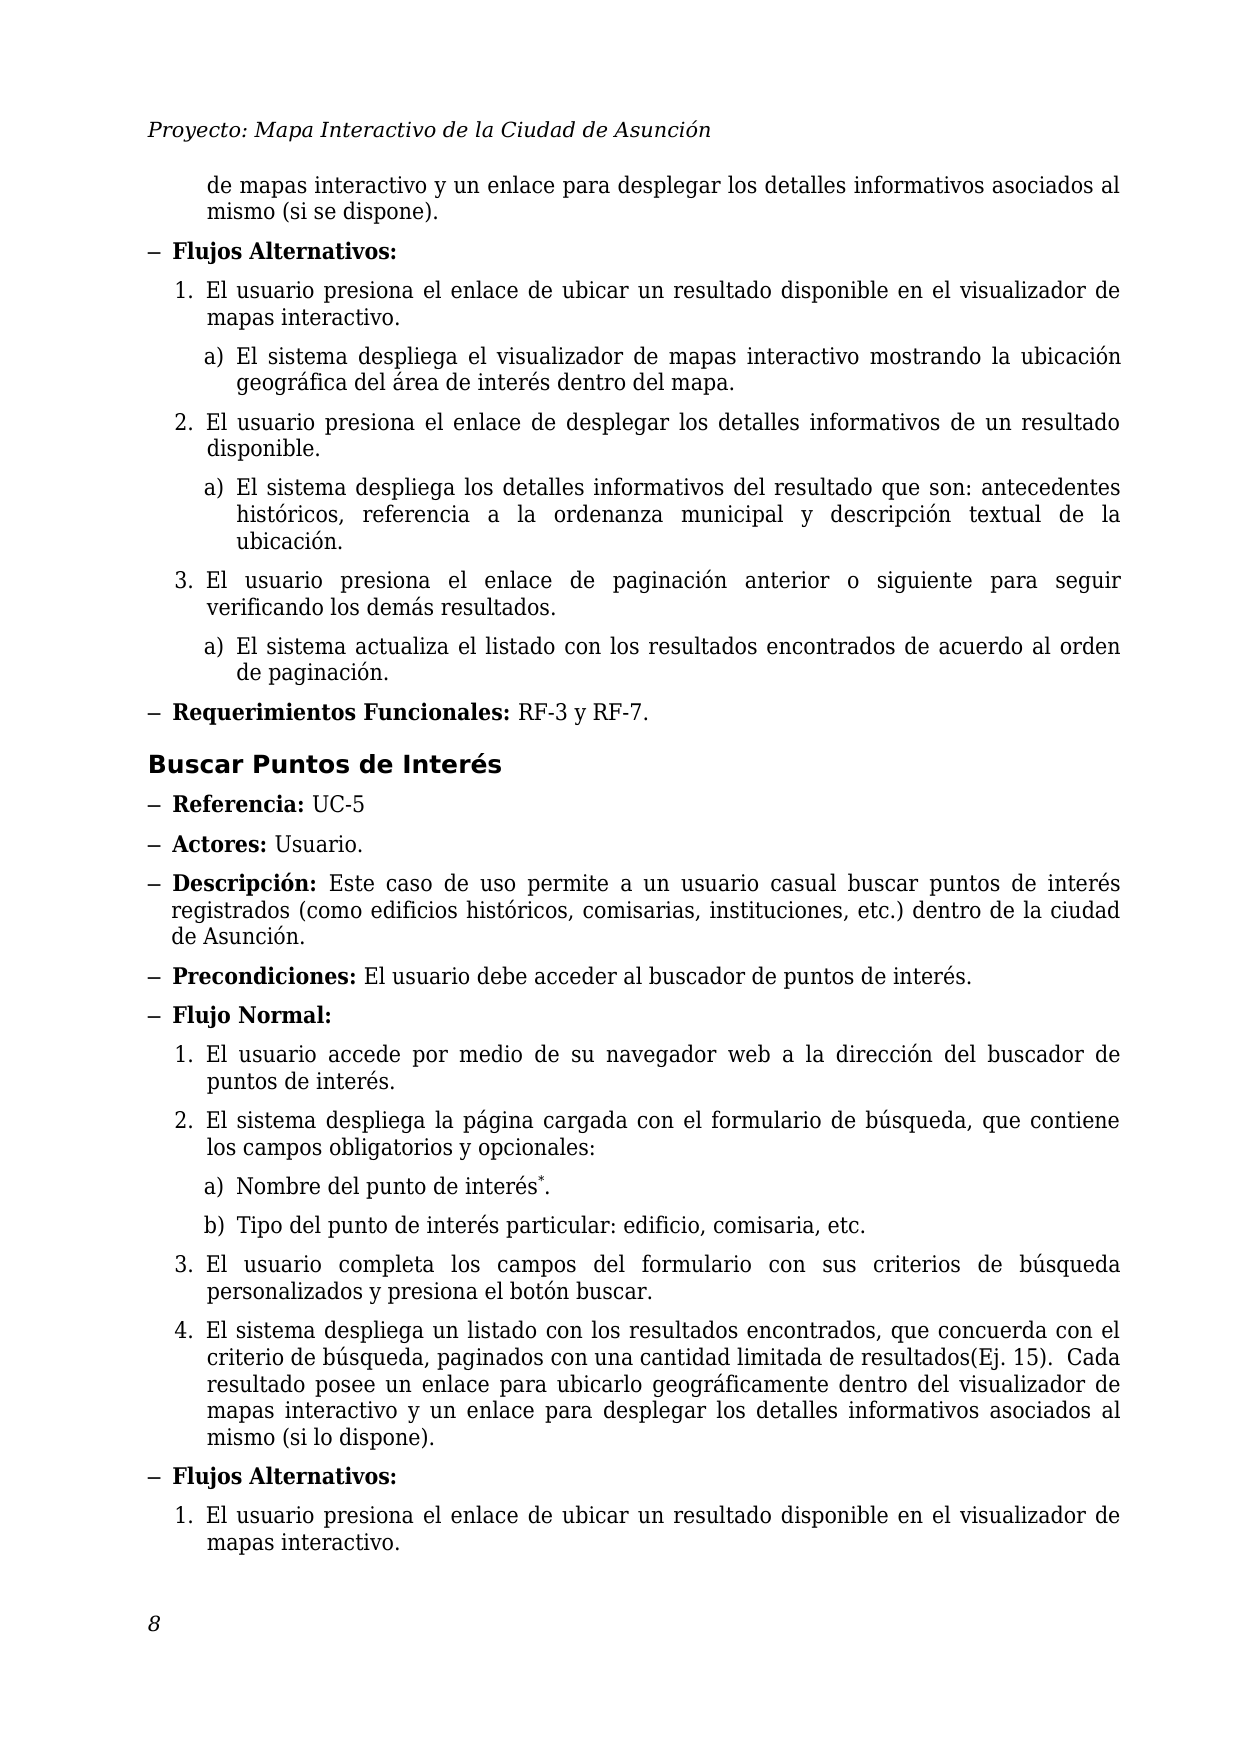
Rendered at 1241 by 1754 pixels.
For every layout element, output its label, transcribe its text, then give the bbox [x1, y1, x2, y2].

list El usuario presiona el enlace de paginación anterior o siguiente para seguir verificando los demás resultados. [174, 567, 1122, 620]
list El sistema despliega un listado con los resultados encontrados, que concuerda con el criterio de búsqueda, paginados con una cantidad limitada de resultados(Ej. 15). Cada resultado posee un enlace para ubicarlo geográficamente dentro del visualizador de mapas interactivo y un enlace para desplegar los detalles informativos asociados al mismo (si lo dispone). [174, 1317, 1122, 1451]
list El sistema actualiza el listado con los resultados encontrados de acuerdo al orden de paginación. [174, 633, 1122, 686]
list El usuario presiona el enlace de ubicar un resultado disponible en el visualizador de mapas interactivo. [174, 1503, 1122, 1556]
list Descripción: Este caso de uso permite a un usuario casual buscar puntos de interés registrados (como edificios históricos, comisarias, instituciones, etc.) dentro de la ciudad de Asunción. [148, 870, 1122, 950]
list El usuario accede por medio de su navegador web a la dirección del buscador de puntos de interés. [174, 1042, 1122, 1095]
list Tipo del punto de interés particular: edificio, comisaria, etc. [174, 1212, 1122, 1239]
list Precondiciones: El usuario debe acceder al buscador de puntos de interés. [148, 963, 1122, 990]
list Requerimientos Funcionales: RF-3 y RF-7. [148, 699, 1122, 726]
list Actores: Usuario. [148, 830, 1122, 857]
list Referencia: UC-5 [148, 791, 1122, 818]
list El sistema despliega los detalles informativos del resultado que son: antecedentes históricos, referencia a la ordenanza municipal y descripción textual de la ubicación. [174, 474, 1122, 554]
list Nombre del punto de interés*. [174, 1173, 1122, 1200]
list El usuario presiona el enlace de desplegar los detalles informativos de un resultado disponible. [174, 409, 1122, 462]
list Flujos Alternativos: [148, 1463, 1122, 1490]
list Flujos Alternativos: [148, 238, 1122, 264]
list El usuario completa los campos del formulario con sus criterios de búsqueda personalizados y presiona el botón buscar. [174, 1252, 1122, 1305]
list El sistema despliega el visualizador de mapas interactivo mostrando la ubicación geográfica del área de interés dentro del mapa. [174, 343, 1122, 396]
list Flujo Normal: [148, 1002, 1122, 1029]
list El sistema despliega la página cargada con el formulario de búsqueda, que contiene los campos obligatorios y opcionales: [174, 1107, 1122, 1161]
list El usuario presiona el enlace de ubicar un resultado disponible en el visualizador de mapas interactivo. [174, 277, 1122, 330]
list de mapas interactivo y un enlace para desplegar los detalles informativos asociados al mismo (si se dispone). [174, 172, 1122, 225]
subtitle Buscar Puntos de Interés [148, 750, 1122, 779]
